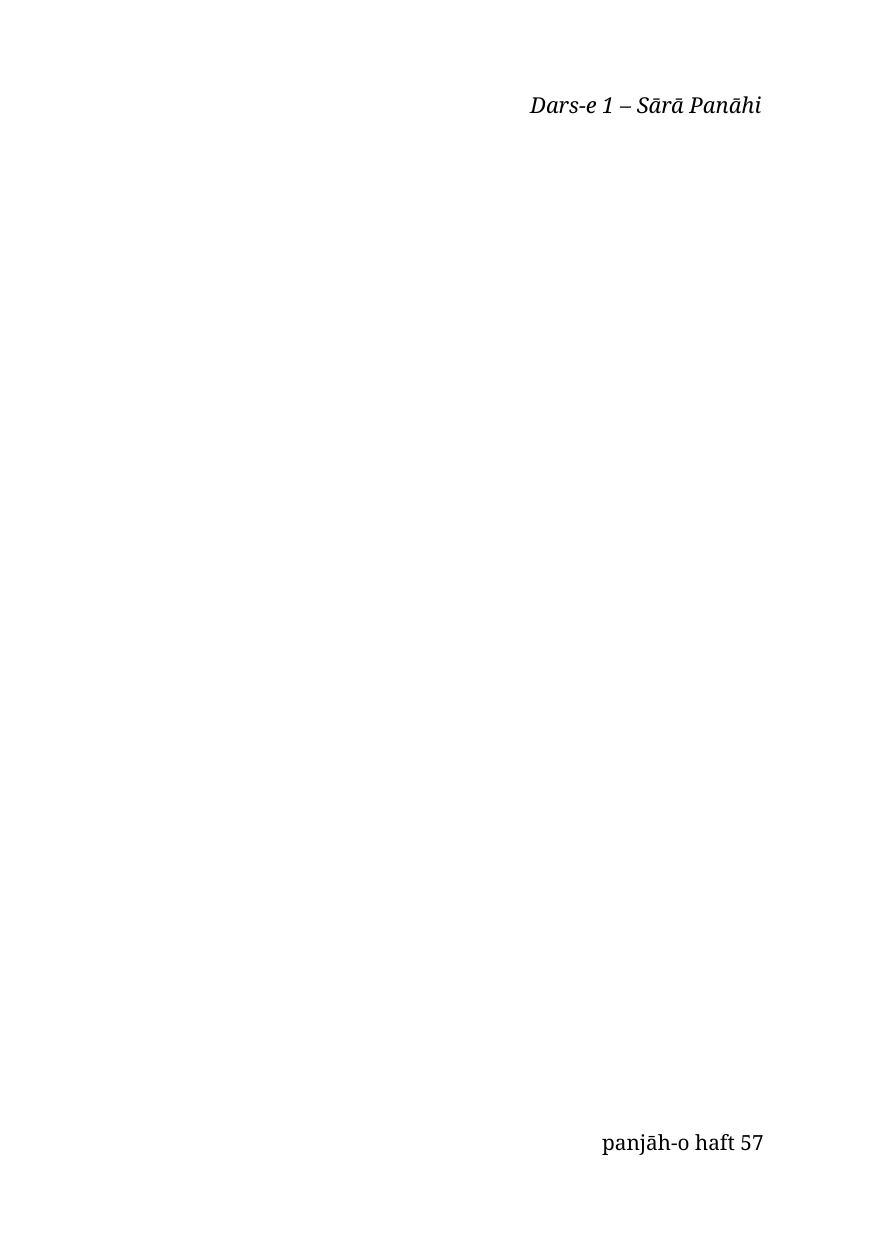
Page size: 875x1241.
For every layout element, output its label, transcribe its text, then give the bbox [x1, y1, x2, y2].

text panjāh-o haft 57 [111, 1128, 763, 1157]
